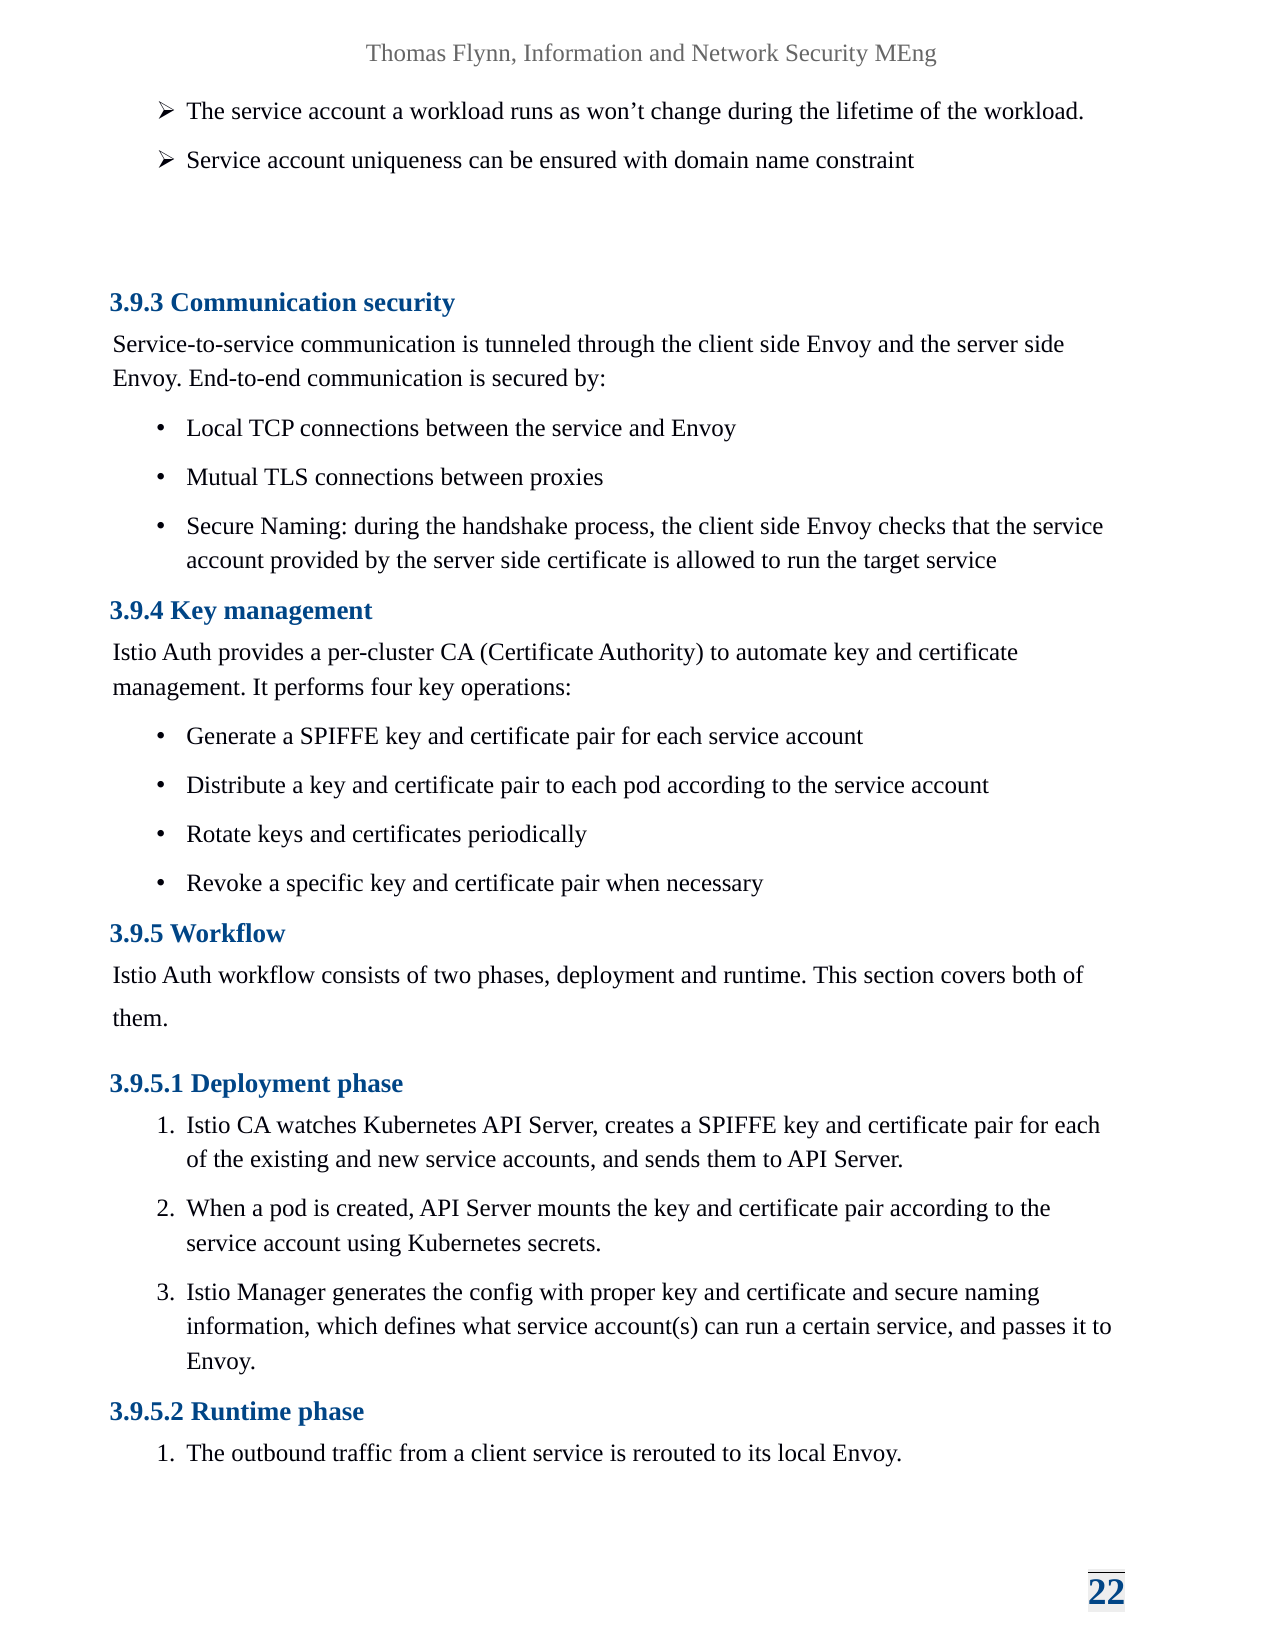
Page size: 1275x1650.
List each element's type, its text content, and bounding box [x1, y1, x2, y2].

list Secure Naming: during the handshake process, the client side Envoy checks that the service account provided by the server side certificate is allowed to run the target service [156, 511, 1125, 574]
list Istio Manager generates the config with proper key and certificate and secure naming information, which defines what service account(s) can run a certain service, and passes it to Envoy. [156, 1277, 1125, 1374]
subtitle 3.9.5 Workflow [109, 917, 1125, 948]
list The service account a workload runs as won’t change during the lifetime of the workload. [156, 96, 1125, 125]
list Distribute a key and certificate pair to each pod according to the service account [156, 770, 1125, 798]
subtitle 3.9.3 Communication security [109, 286, 1125, 317]
subtitle 3.9.4 Key management [109, 594, 1125, 625]
subtitle 3.9.5.1 Deployment phase [109, 1067, 1125, 1098]
list Revoke a specific key and certificate pair when necessary [156, 868, 1125, 897]
text Istio Auth workflow consists of two phases, deployment and runtime. This section covers both of them. [112, 960, 1125, 1032]
list The outbound traffic from a client service is rerouted to its local Envoy. [156, 1438, 1125, 1466]
text Service-to-service communication is tunneled through the client side Envoy and the server side Envoy. End-to-end communication is secured by: [112, 329, 1125, 392]
text Istio Auth provides a per-cluster CA (Certificate Authority) to automate key and certificate management. It performs four key operations: [112, 637, 1125, 700]
list Service account uniqueness can be ensured with domain name constraint [156, 145, 1125, 174]
list Istio CA watches Kubernetes API Server, creates a SPIFFE key and certificate pair for each of the existing and new service accounts, and sends them to API Server. [156, 1110, 1125, 1173]
list When a pod is created, API Server mounts the key and certificate pair according to the service account using Kubernetes secrets. [156, 1193, 1125, 1256]
list Mutual TLS connections between proxies [156, 462, 1125, 490]
subtitle 3.9.5.2 Runtime phase [109, 1395, 1125, 1426]
list Local TCP connections between the service and Envoy [156, 413, 1125, 441]
list Rotate keys and certificates periodically [156, 819, 1125, 848]
list Generate a SPIFFE key and certificate pair for each service account [156, 721, 1125, 749]
